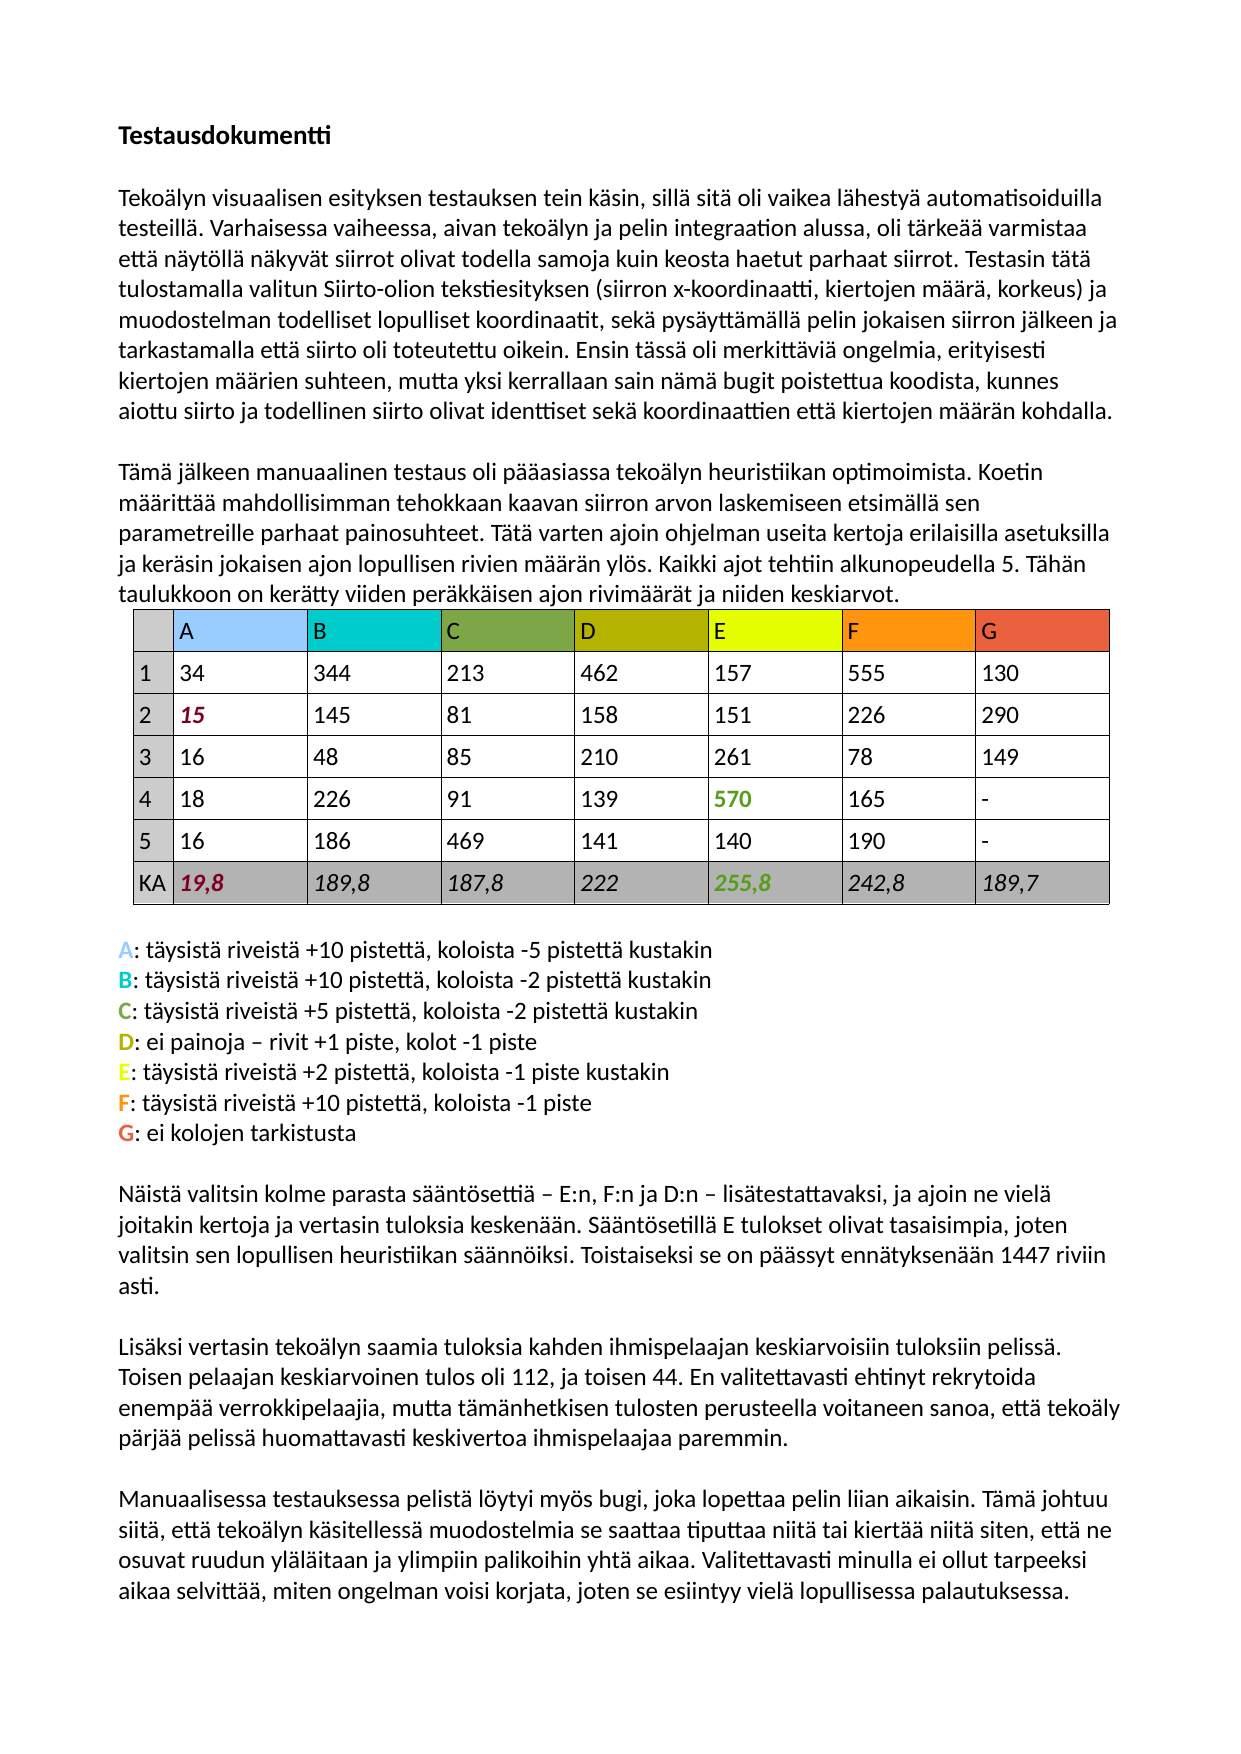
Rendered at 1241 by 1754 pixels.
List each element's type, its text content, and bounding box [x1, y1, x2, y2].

text F: täysistä riveistä +10 pistettä, koloista -1 piste [118, 1087, 1122, 1117]
table_cell 290 [976, 694, 1109, 735]
table_cell 344 [308, 652, 441, 693]
table_header D [575, 610, 708, 651]
table_cell 145 [308, 694, 441, 735]
table_header A [174, 610, 307, 651]
table_cell 189,8 [308, 862, 441, 903]
text Testausdokumentti [118, 118, 1122, 151]
text B: täysistä riveistä +10 pistettä, koloista -2 pistettä kustakin [118, 965, 1122, 995]
table_cell 151 [709, 694, 842, 735]
table_cell - [976, 778, 1109, 819]
table_cell 186 [308, 820, 441, 861]
table_cell 226 [308, 778, 441, 819]
text Näistä valitsin kolme parasta sääntösettiä – E:n, F:n ja D:n – lisätestattavaksi, ja ajoin ne vielä joitakin kertoja ja vertasin tuloksia keskenään. Sääntösetillä E tulokset olivat tasaisimpia, joten valitsin sen lopullisen heuristiikan säännöiksi. Toistaiseksi se on päässyt ennätyksenään 1447 riviin asti. [118, 1178, 1122, 1300]
table_cell 555 [843, 652, 975, 693]
table_cell KA [134, 862, 173, 903]
text Lisäksi vertasin tekoälyn saamia tuloksia kahden ihmispelaajan keskiarvoisiin tuloksiin pelissä. Toisen pelaajan keskiarvoinen tulos oli 112, ja toisen 44. En valitettavasti ehtinyt rekrytoida enempää verrokkipelaajia, mutta tämänhetkisen tulosten perusteella voitaneen sanoa, että tekoäly pärjää pelissä huomattavasti keskivertoa ihmispelaajaa paremmin. [118, 1331, 1122, 1453]
table_cell 3 [134, 736, 173, 777]
table_cell 255,8 [709, 862, 842, 903]
table_cell 222 [575, 862, 708, 903]
text C: täysistä riveistä +5 pistettä, koloista -2 pistettä kustakin [118, 995, 1122, 1026]
table_cell 78 [843, 736, 975, 777]
table_cell 570 [709, 778, 842, 819]
table_cell 18 [174, 778, 307, 819]
table_header [134, 610, 173, 651]
text Tekoälyn visuaalisen esityksen testauksen tein käsin, sillä sitä oli vaikea lähestyä automatisoiduilla testeillä. Varhaisessa vaiheessa, aivan tekoälyn ja pelin integraation alussa, oli tärkeää varmistaa että näytöllä näkyvät siirrot olivat todella samoja kuin keosta haetut parhaat siirrot. Testasin tätä tulostamalla valitun Siirto-olion tekstiesityksen (siirron x-koordinaatti, kiertojen määrä, korkeus) ja muodostelman todelliset lopulliset koordinaatit, sekä pysäyttämällä pelin jokaisen siirron jälkeen ja tarkastamalla että siirto oli toteutettu oikein. Ensin tässä oli merkittäviä ongelmia, erityisesti kiertojen määrien suhteen, mutta yksi kerrallaan sain nämä bugit poistettua koodista, kunnes aiottu siirto ja todellinen siirto olivat identtiset sekä koordinaattien että kiertojen määrän kohdalla. [118, 182, 1122, 426]
text Tämä jälkeen manuaalinen testaus oli pääasiassa tekoälyn heuristiikan optimoimista. Koetin määrittää mahdollisimman tehokkaan kaavan siirron arvon laskemiseen etsimällä sen parametreille parhaat painosuhteet. Tätä varten ajoin ohjelman useita kertoja erilaisilla asetuksilla ja keräsin jokaisen ajon lopullisen rivien määrän ylös. Kaikki ajot tehtiin alkunopeudella 5. Tähän taulukkoon on kerätty viiden peräkkäisen ajon rivimäärät ja niiden keskiarvot. [118, 456, 1122, 609]
table_cell 157 [709, 652, 842, 693]
table_cell 140 [709, 820, 842, 861]
text D: ei painoja – rivit +1 piste, kolot -1 piste [118, 1026, 1122, 1056]
table_cell - [976, 820, 1109, 861]
table_header G [976, 610, 1109, 651]
table_header B [308, 610, 441, 651]
table_cell 462 [575, 652, 708, 693]
text E: täysistä riveistä +2 pistettä, koloista -1 piste kustakin [118, 1056, 1122, 1087]
table_header E [709, 610, 842, 651]
table_cell 226 [843, 694, 975, 735]
table_cell 130 [976, 652, 1109, 693]
table_cell 34 [174, 652, 307, 693]
table_cell 213 [442, 652, 574, 693]
table_cell 16 [174, 736, 307, 777]
table_cell 189,7 [976, 862, 1109, 903]
table_cell 91 [442, 778, 574, 819]
table_cell 242,8 [843, 862, 975, 903]
table_cell 187,8 [442, 862, 574, 903]
table_cell 141 [575, 820, 708, 861]
text G: ei kolojen tarkistusta [118, 1117, 1122, 1148]
table_cell 15 [174, 694, 307, 735]
table_cell 4 [134, 778, 173, 819]
table_cell 5 [134, 820, 173, 861]
table_cell 469 [442, 820, 574, 861]
table_cell 81 [442, 694, 574, 735]
table_header C [442, 610, 574, 651]
table_cell 210 [575, 736, 708, 777]
table_cell 19,8 [174, 862, 307, 903]
table_cell 85 [442, 736, 574, 777]
table_cell 1 [134, 652, 173, 693]
table_cell 149 [976, 736, 1109, 777]
table_cell 2 [134, 694, 173, 735]
table_cell 48 [308, 736, 441, 777]
text Manuaalisessa testauksessa pelistä löytyi myös bugi, joka lopettaa pelin liian aikaisin. Tämä johtuu siitä, että tekoälyn käsitellessä muodostelmia se saattaa tiputtaa niitä tai kiertää niitä siten, että ne osuvat ruudun yläläitaan ja ylimpiin palikoihin yhtä aikaa. Valitettavasti minulla ei ollut tarpeeksi aikaa selvittää, miten ongelman voisi korjata, joten se esiintyy vielä lopullisessa palautuksessa. [118, 1483, 1122, 1606]
table_cell 165 [843, 778, 975, 819]
table_cell 16 [174, 820, 307, 861]
table_cell 190 [843, 820, 975, 861]
table_cell 139 [575, 778, 708, 819]
table_cell 261 [709, 736, 842, 777]
table_cell 158 [575, 694, 708, 735]
text A: täysistä riveistä +10 pistettä, koloista -5 pistettä kustakin [118, 934, 1122, 965]
table_header F [843, 610, 975, 651]
